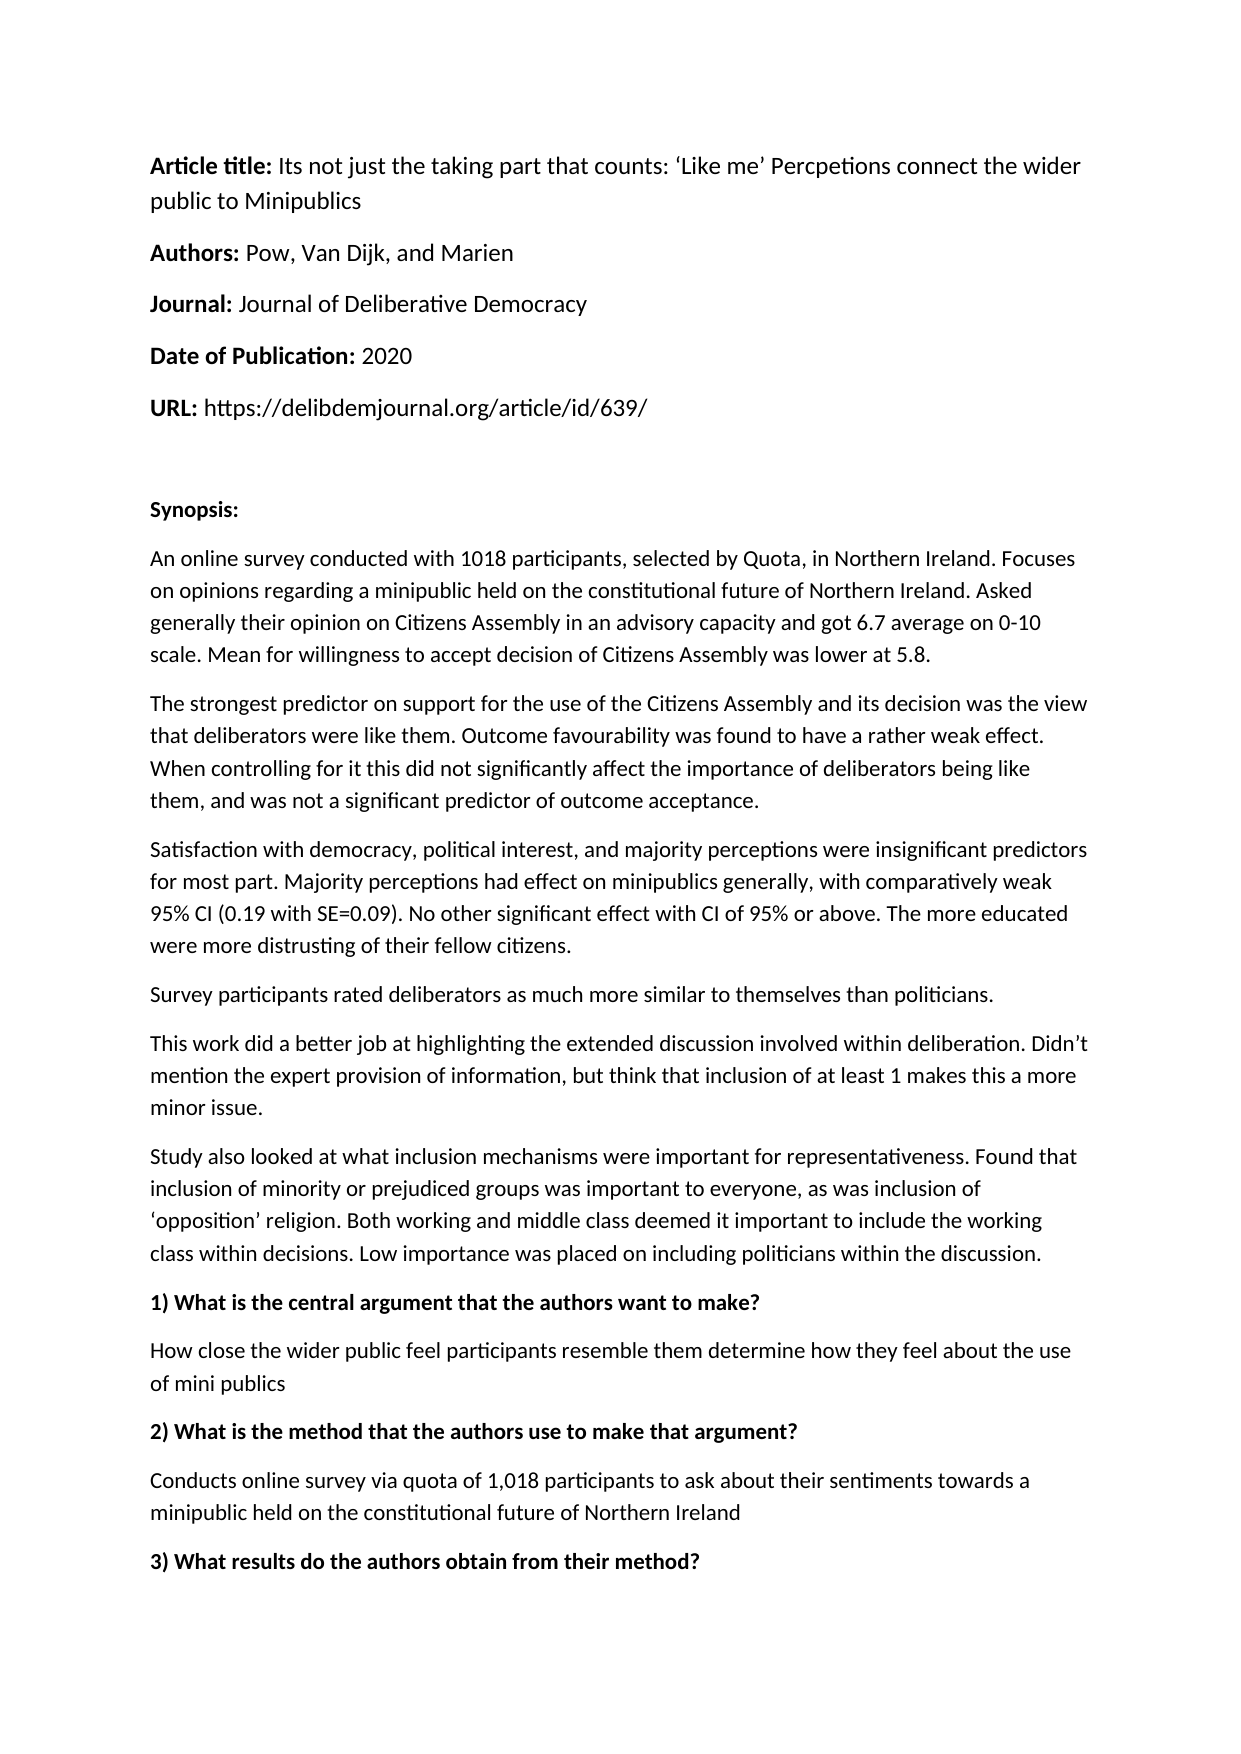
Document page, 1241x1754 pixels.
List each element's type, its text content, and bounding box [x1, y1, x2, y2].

text Authors: Pow, Van Dijk, and Marien [150, 237, 1090, 267]
text The strongest predictor on support for the use of the Citizens Assembly and its decision was the view that deliberators were like them. Outcome favourability was found to have a rather weak effect. When controlling for it this did not significantly affect the importance of deliberators being like them, and was not a significant predictor of outcome acceptance. [150, 689, 1090, 814]
text Satisfaction with democracy, political interest, and majority perceptions were insignificant predictors for most part. Majority perceptions had effect on minipublics generally, with comparatively weak 95% CI (0.19 with SE=0.09). No other significant effect with CI of 95% or above. The more educated were more distrusting of their fellow citizens. [150, 835, 1090, 959]
text Study also looked at what inclusion mechanisms were important for representativeness. Found that inclusion of minority or prejudiced groups was important to everyone, as was inclusion of ‘opposition’ religion. Both working and middle class deemed it important to include the working class within decisions. Low importance was placed on including politicians within the discussion. [150, 1142, 1090, 1267]
text 1) What is the central argument that the authors want to make? [150, 1288, 1090, 1316]
text 3) What results do the authors obtain from their method? [150, 1547, 1090, 1575]
text Survey participants rated deliberators as much more similar to themselves than politicians. [150, 980, 1090, 1008]
text 2) What is the method that the authors use to make that argument? [150, 1417, 1090, 1446]
text URL: https://delibdemjournal.org/article/id/639/ [150, 392, 1090, 422]
text Journal: Journal of Deliberative Democracy [150, 288, 1090, 319]
text Synopsis: [150, 495, 1090, 523]
text Article title: Its not just the taking part that counts: ‘Like me’ Percpetions connect the wider public to Minipublics [150, 150, 1090, 216]
text This work did a better job at highlighting the extended discussion involved within deliberation. Didn’t mention the expert provision of information, but think that inclusion of at least 1 makes this a more minor issue. [150, 1029, 1090, 1121]
text How close the wider public feel participants resemble them determine how they feel about the use of mini publics [150, 1336, 1090, 1397]
text Conducts online survey via quota of 1,018 participants to ask about their sentiments towards a minipublic held on the constitutional future of Northern Ireland [150, 1466, 1090, 1527]
text Date of Publication: 2020 [150, 340, 1090, 371]
text An online survey conducted with 1018 participants, selected by Quota, in Northern Ireland. Focuses on opinions regarding a minipublic held on the constitutional future of Northern Ireland. Asked generally their opinion on Citizens Assembly in an advisory capacity and got 6.7 average on 0-10 scale. Mean for willingness to accept decision of Citizens Assembly was lower at 5.8. [150, 544, 1090, 668]
